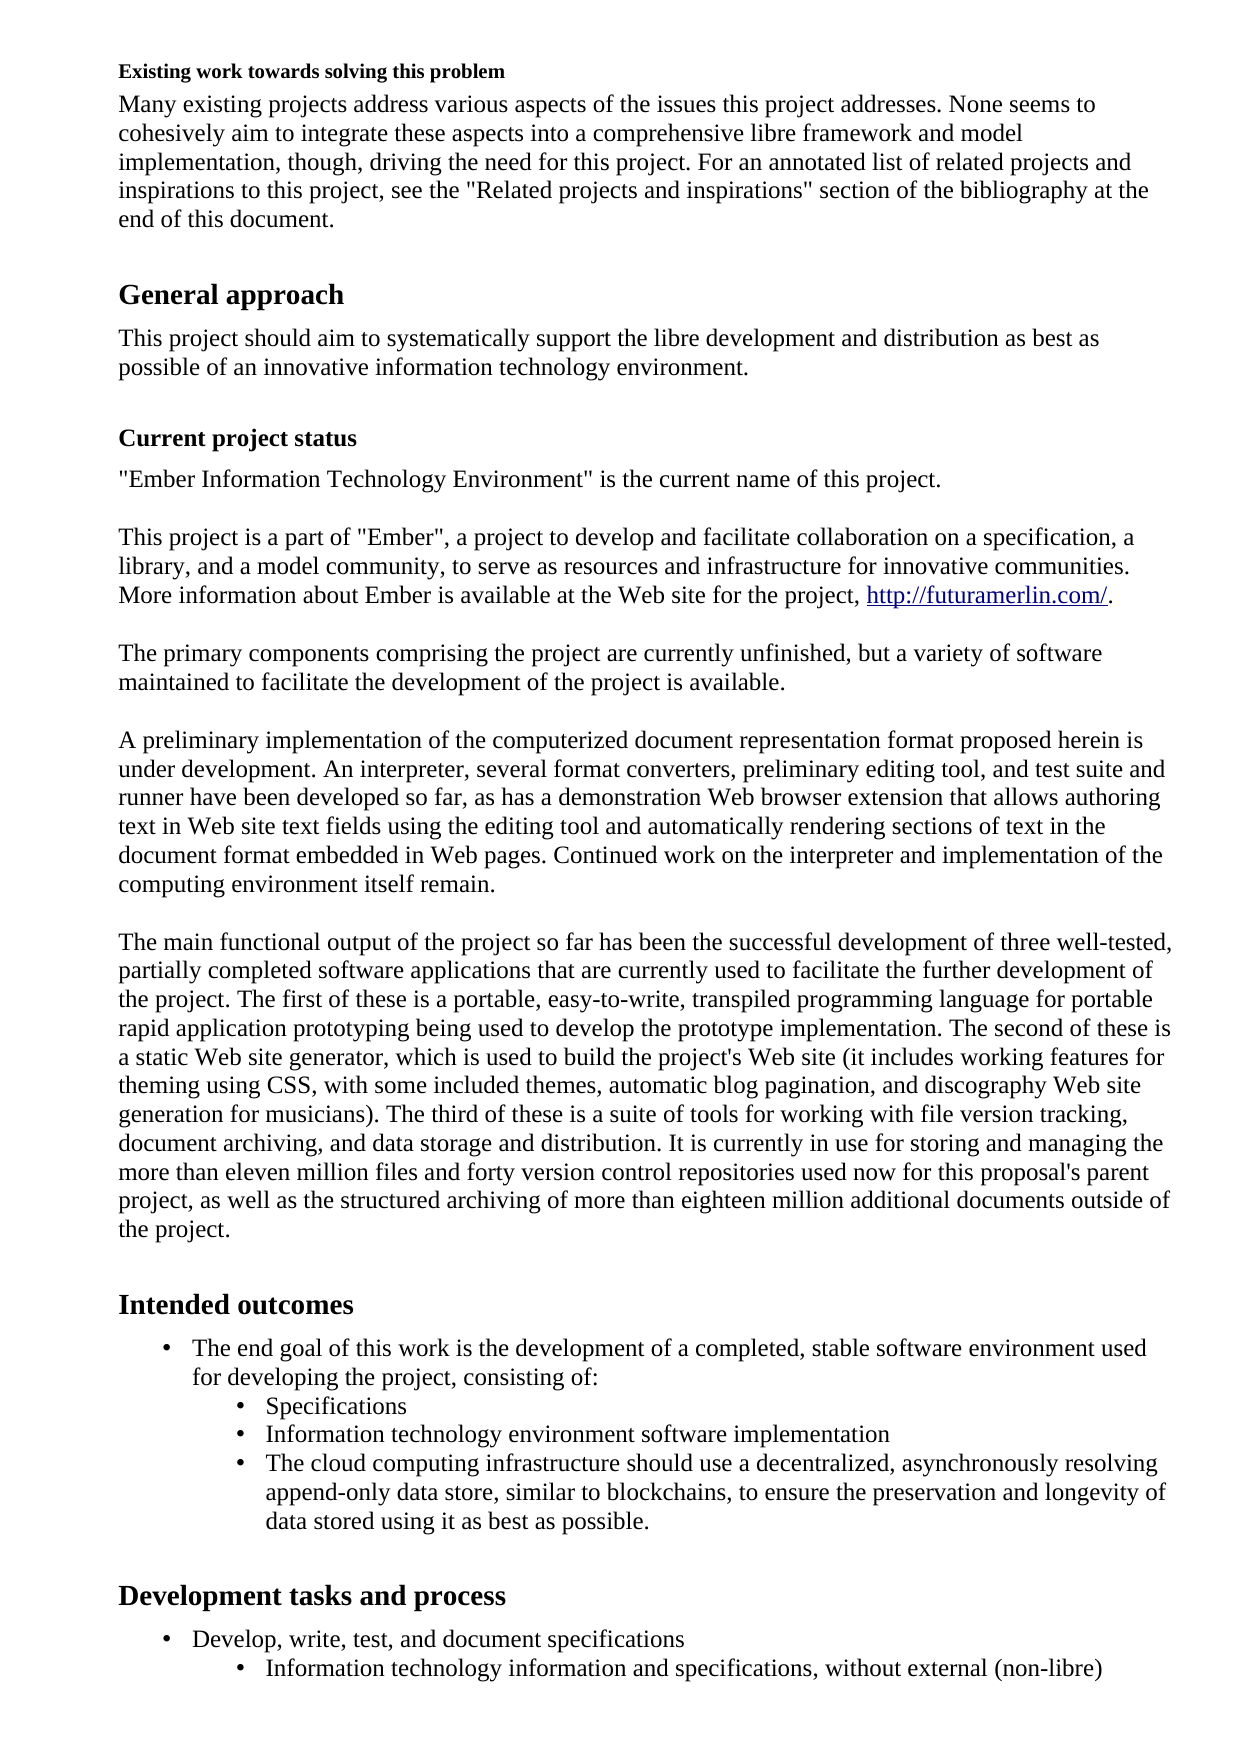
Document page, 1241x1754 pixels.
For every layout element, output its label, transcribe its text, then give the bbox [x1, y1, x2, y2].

text "Ember Information Technology Environment" is the current name of this project. [118, 464, 1181, 493]
subtitle General approach [118, 277, 1181, 311]
list Develop, write, test, and document specifications [162, 1624, 1181, 1653]
subtitle Current project status [118, 423, 1181, 451]
list The cloud computing infrastructure should use a decentralized, asynchronously resolving append-only data store, similar to blockchains, to ensure the preservation and longevity of data stored using it as best as possible. [236, 1448, 1181, 1534]
list The end goal of this work is the development of a completed, stable software environment used for developing the project, consisting of: [162, 1333, 1181, 1391]
subtitle Existing work towards solving this problem [118, 59, 1181, 83]
text Many existing projects address various aspects of the issues this project addresses. None seems to cohesively aim to integrate these aspects into a comprehensive libre framework and model implementation, though, driving the need for this project. For an annotated list of related projects and inspirations to this project, see the "Related projects and inspirations" section of the bibliography at the end of this document. [118, 89, 1181, 233]
text This project is a part of "Ember", a project to develop and facilitate collaboration on a specification, a library, and a model community, to serve as resources and infrastructure for innovative communities. More information about Ember is available at the Web site for the project, http://futuramerlin.com/. [118, 522, 1181, 608]
list Information technology environment software implementation [236, 1419, 1181, 1448]
list Specifications [236, 1391, 1181, 1419]
text This project should aim to systematically support the libre development and distribution as best as possible of an innovative information technology environment. [118, 323, 1181, 381]
text A preliminary implementation of the computerized document representation format proposed herein is under development. An interpreter, several format converters, preliminary editing tool, and test suite and runner have been developed so far, as has a demonstration Web browser extension that allows authoring text in Web site text fields using the editing tool and automatically rendering sections of text in the document format embedded in Web pages. Continued work on the interpreter and implementation of the computing environment itself remain. [118, 725, 1181, 897]
text The primary components comprising the project are currently unfinished, but a variety of software maintained to facilitate the development of the project is available. [118, 638, 1181, 695]
subtitle Intended outcomes [118, 1287, 1181, 1321]
subtitle Development tasks and process [118, 1578, 1181, 1612]
text The main functional output of the project so far has been the successful development of three well-tested, partially completed software applications that are currently used to facilitate the further development of the project. The first of these is a portable, easy-to-write, transpiled programming language for portable rapid application prototyping being used to develop the prototype implementation. The second of these is a static Web site generator, which is used to build the project's Web site (it includes working features for theming using CSS, with some included themes, automatic blog pagination, and discography Web site generation for musicians). The third of these is a suite of tools for working with file version tracking, document archiving, and data storage and distribution. It is currently in use for storing and managing the more than eleven million files and forty version control repositories used now for this proposal's parent project, as well as the structured archiving of more than eighteen million additional documents outside of the project. [118, 927, 1181, 1243]
list Information technology information and specifications, without external (non-libre) [236, 1653, 1181, 1682]
